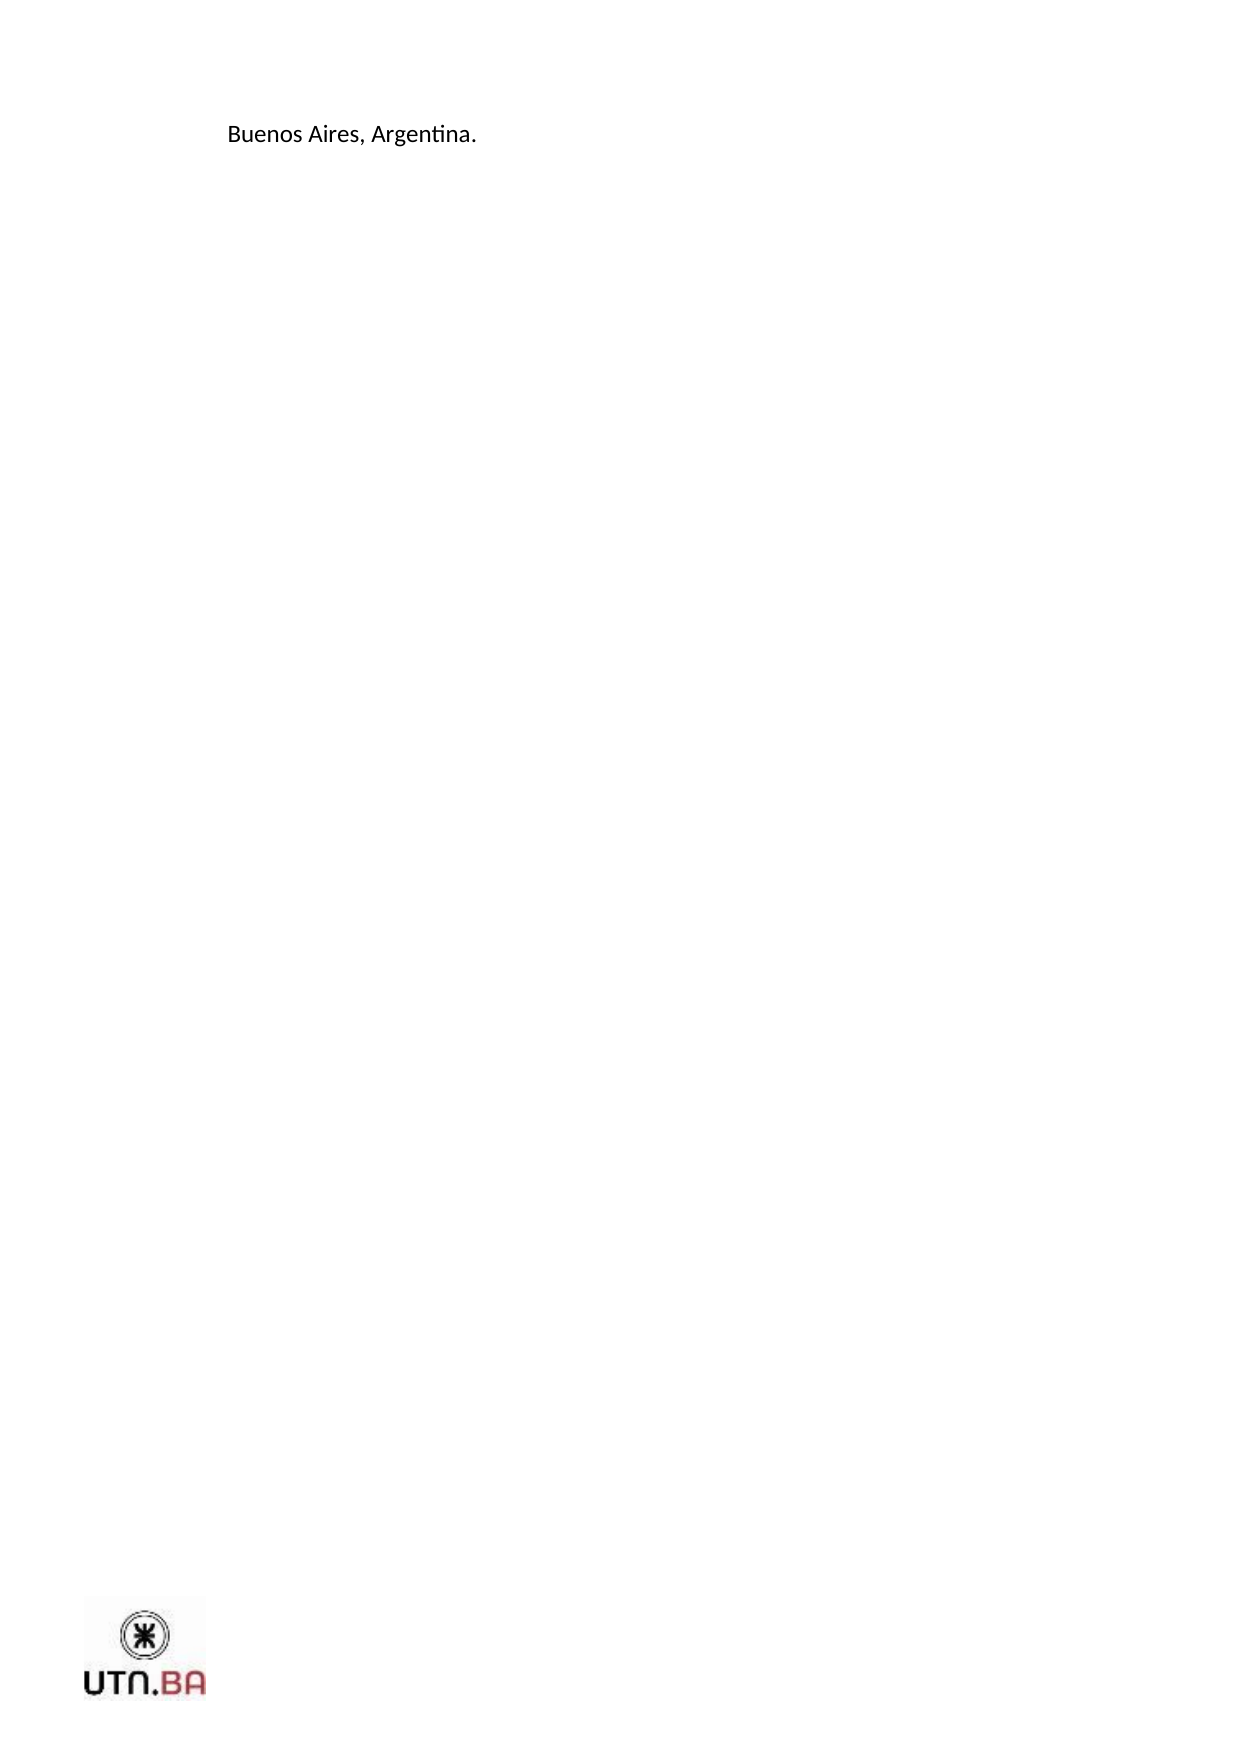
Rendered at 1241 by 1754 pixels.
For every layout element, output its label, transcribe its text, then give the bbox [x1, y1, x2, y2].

picture [83, 1596, 206, 1701]
text Buenos Aires, Argentina. [190, 118, 1098, 149]
